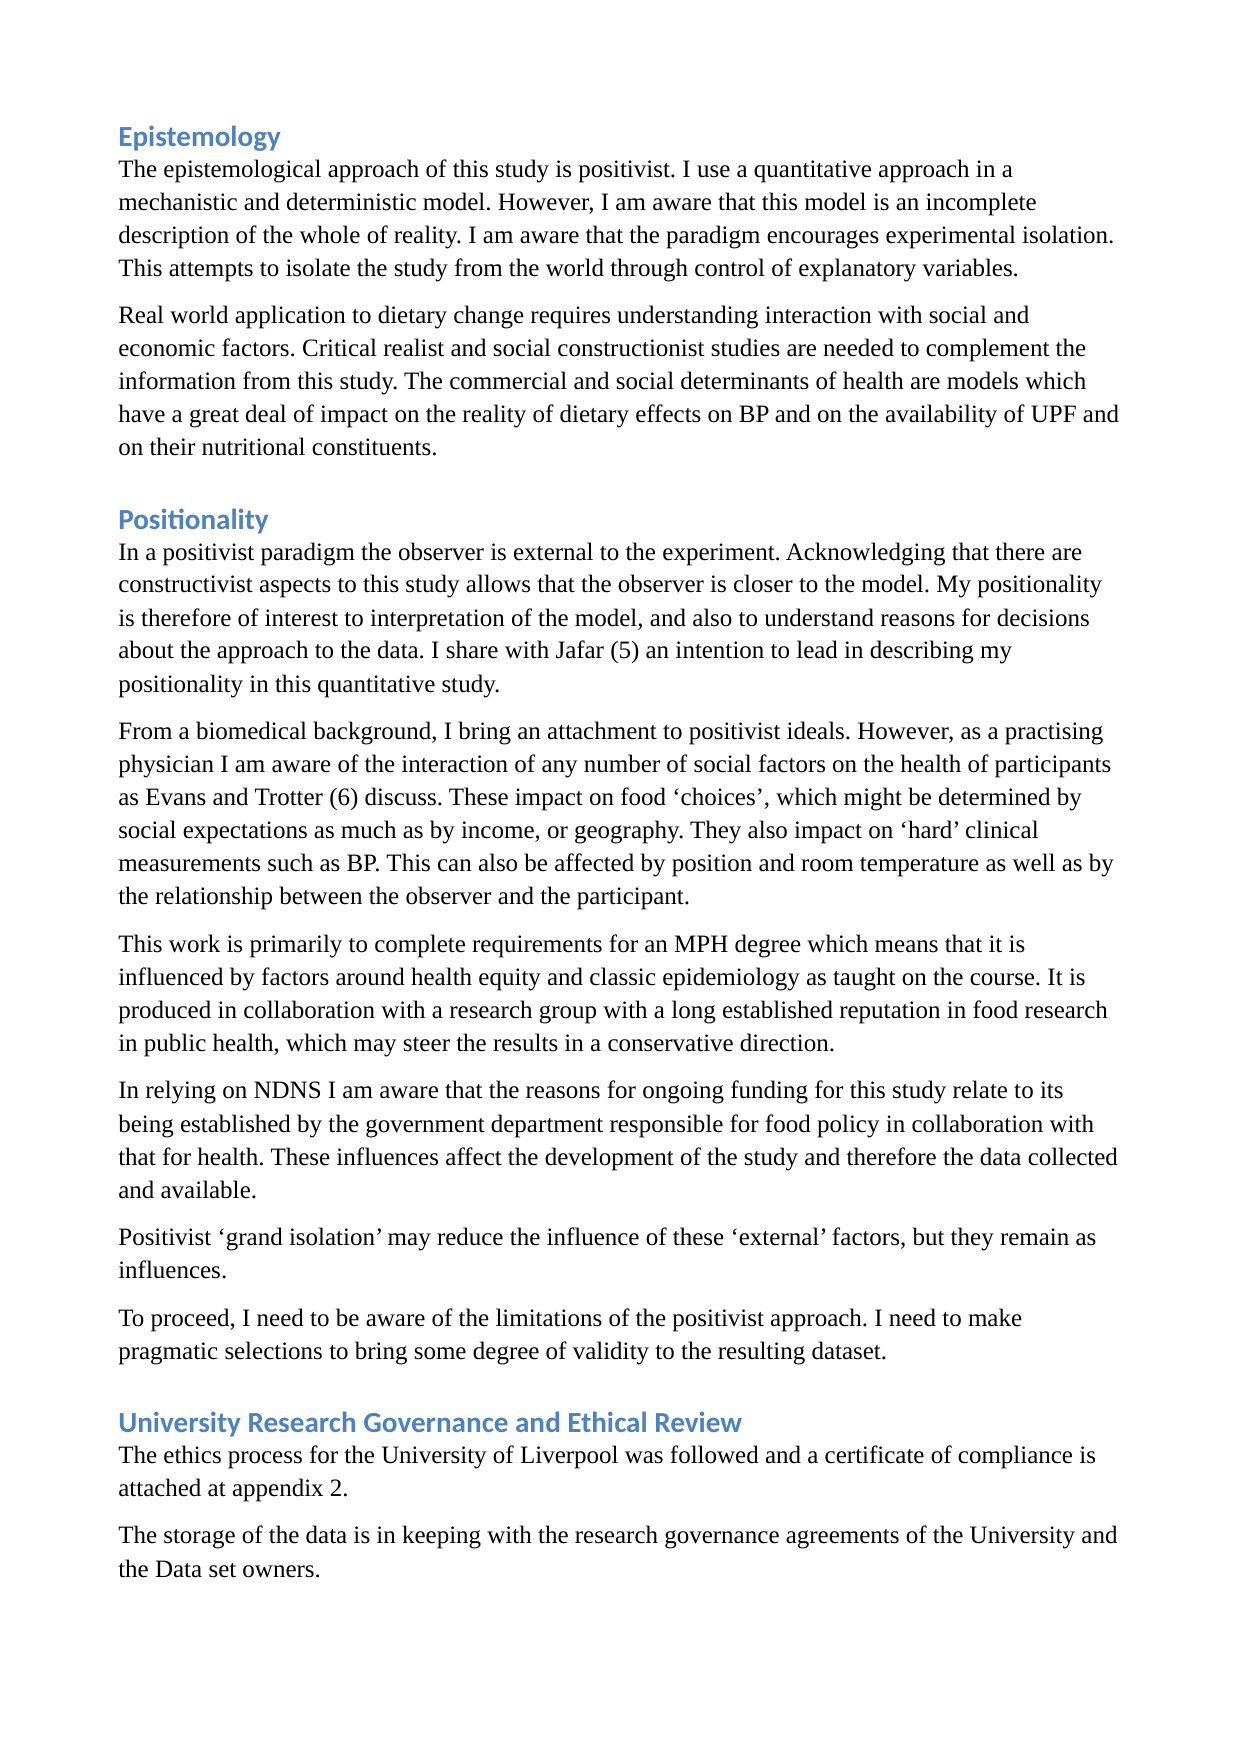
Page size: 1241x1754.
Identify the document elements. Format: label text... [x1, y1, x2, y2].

text In relying on NDNS I am aware that the reasons for ongoing funding for this study relate to its being established by the government department responsible for food policy in collaboration with that for health. These influences affect the development of the study and therefore the data collected and available. [118, 1076, 1122, 1203]
text Real world application to dietary change requires understanding interaction with social and economic factors. Critical realist and social constructionist studies are needed to complement the information from this study. The commercial and social determinants of health are models which have a great deal of impact on the reality of dietary effects on BP and on the availability of UPF and on their nutritional constituents. [118, 300, 1122, 461]
text The ethics process for the University of Liverpool was followed and a certificate of compliance is attached at appendix 2. [118, 1440, 1122, 1502]
text In a positivist paradigm the observer is external to the experiment. Acknowledging that there are constructivist aspects to this study allows that the observer is closer to the model. My positionality is therefore of interest to interpretation of the model, and also to understand reasons for decisions about the approach to the data. I share with Jafar (5) an intention to lead in describing my positionality in this quantitative study. [118, 537, 1122, 697]
subtitle University Research Governance and Ethical Review [118, 1404, 1122, 1440]
text From a biomedical background, I bring an attachment to positivist ideals. However, as a practising physician I am aware of the interaction of any number of social factors on the health of participants as Evans and Trotter (6) discuss. These impact on food ‘choices’, which might be determined by social expectations as much as by income, or geography. They also impact on ‘hard’ clinical measurements such as BP. This can also be affected by position and room temperature as well as by the relationship between the observer and the participant. [118, 716, 1122, 910]
text The storage of the data is in keeping with the research governance agreements of the University and the Data set owners. [118, 1521, 1122, 1582]
subtitle Epistemology [118, 118, 1122, 154]
text This work is primarily to complete requirements for an MPH degree which means that it is influenced by factors around health equity and classic epidemiology as taught on the course. It is produced in collaboration with a research group with a long established reputation in food research in public health, which may steer the results in a conservative direction. [118, 929, 1122, 1057]
subtitle Positionality [118, 501, 1122, 537]
text Positivist ‘grand isolation’ may reduce the influence of these ‘external’ factors, but they remain as influences. [118, 1222, 1122, 1284]
text The epistemological approach of this study is positivist. I use a quantitative approach in a mechanistic and deterministic model. However, I am aware that this model is an incomplete description of the whole of reality. I am aware that the paradigm encourages experimental isolation. This attempts to isolate the study from the world through control of explanatory variables. [118, 154, 1122, 282]
text To proceed, I need to be aware of the limitations of the positivist approach. I need to make pragmatic selections to bring some degree of validity to the resulting dataset. [118, 1303, 1122, 1365]
